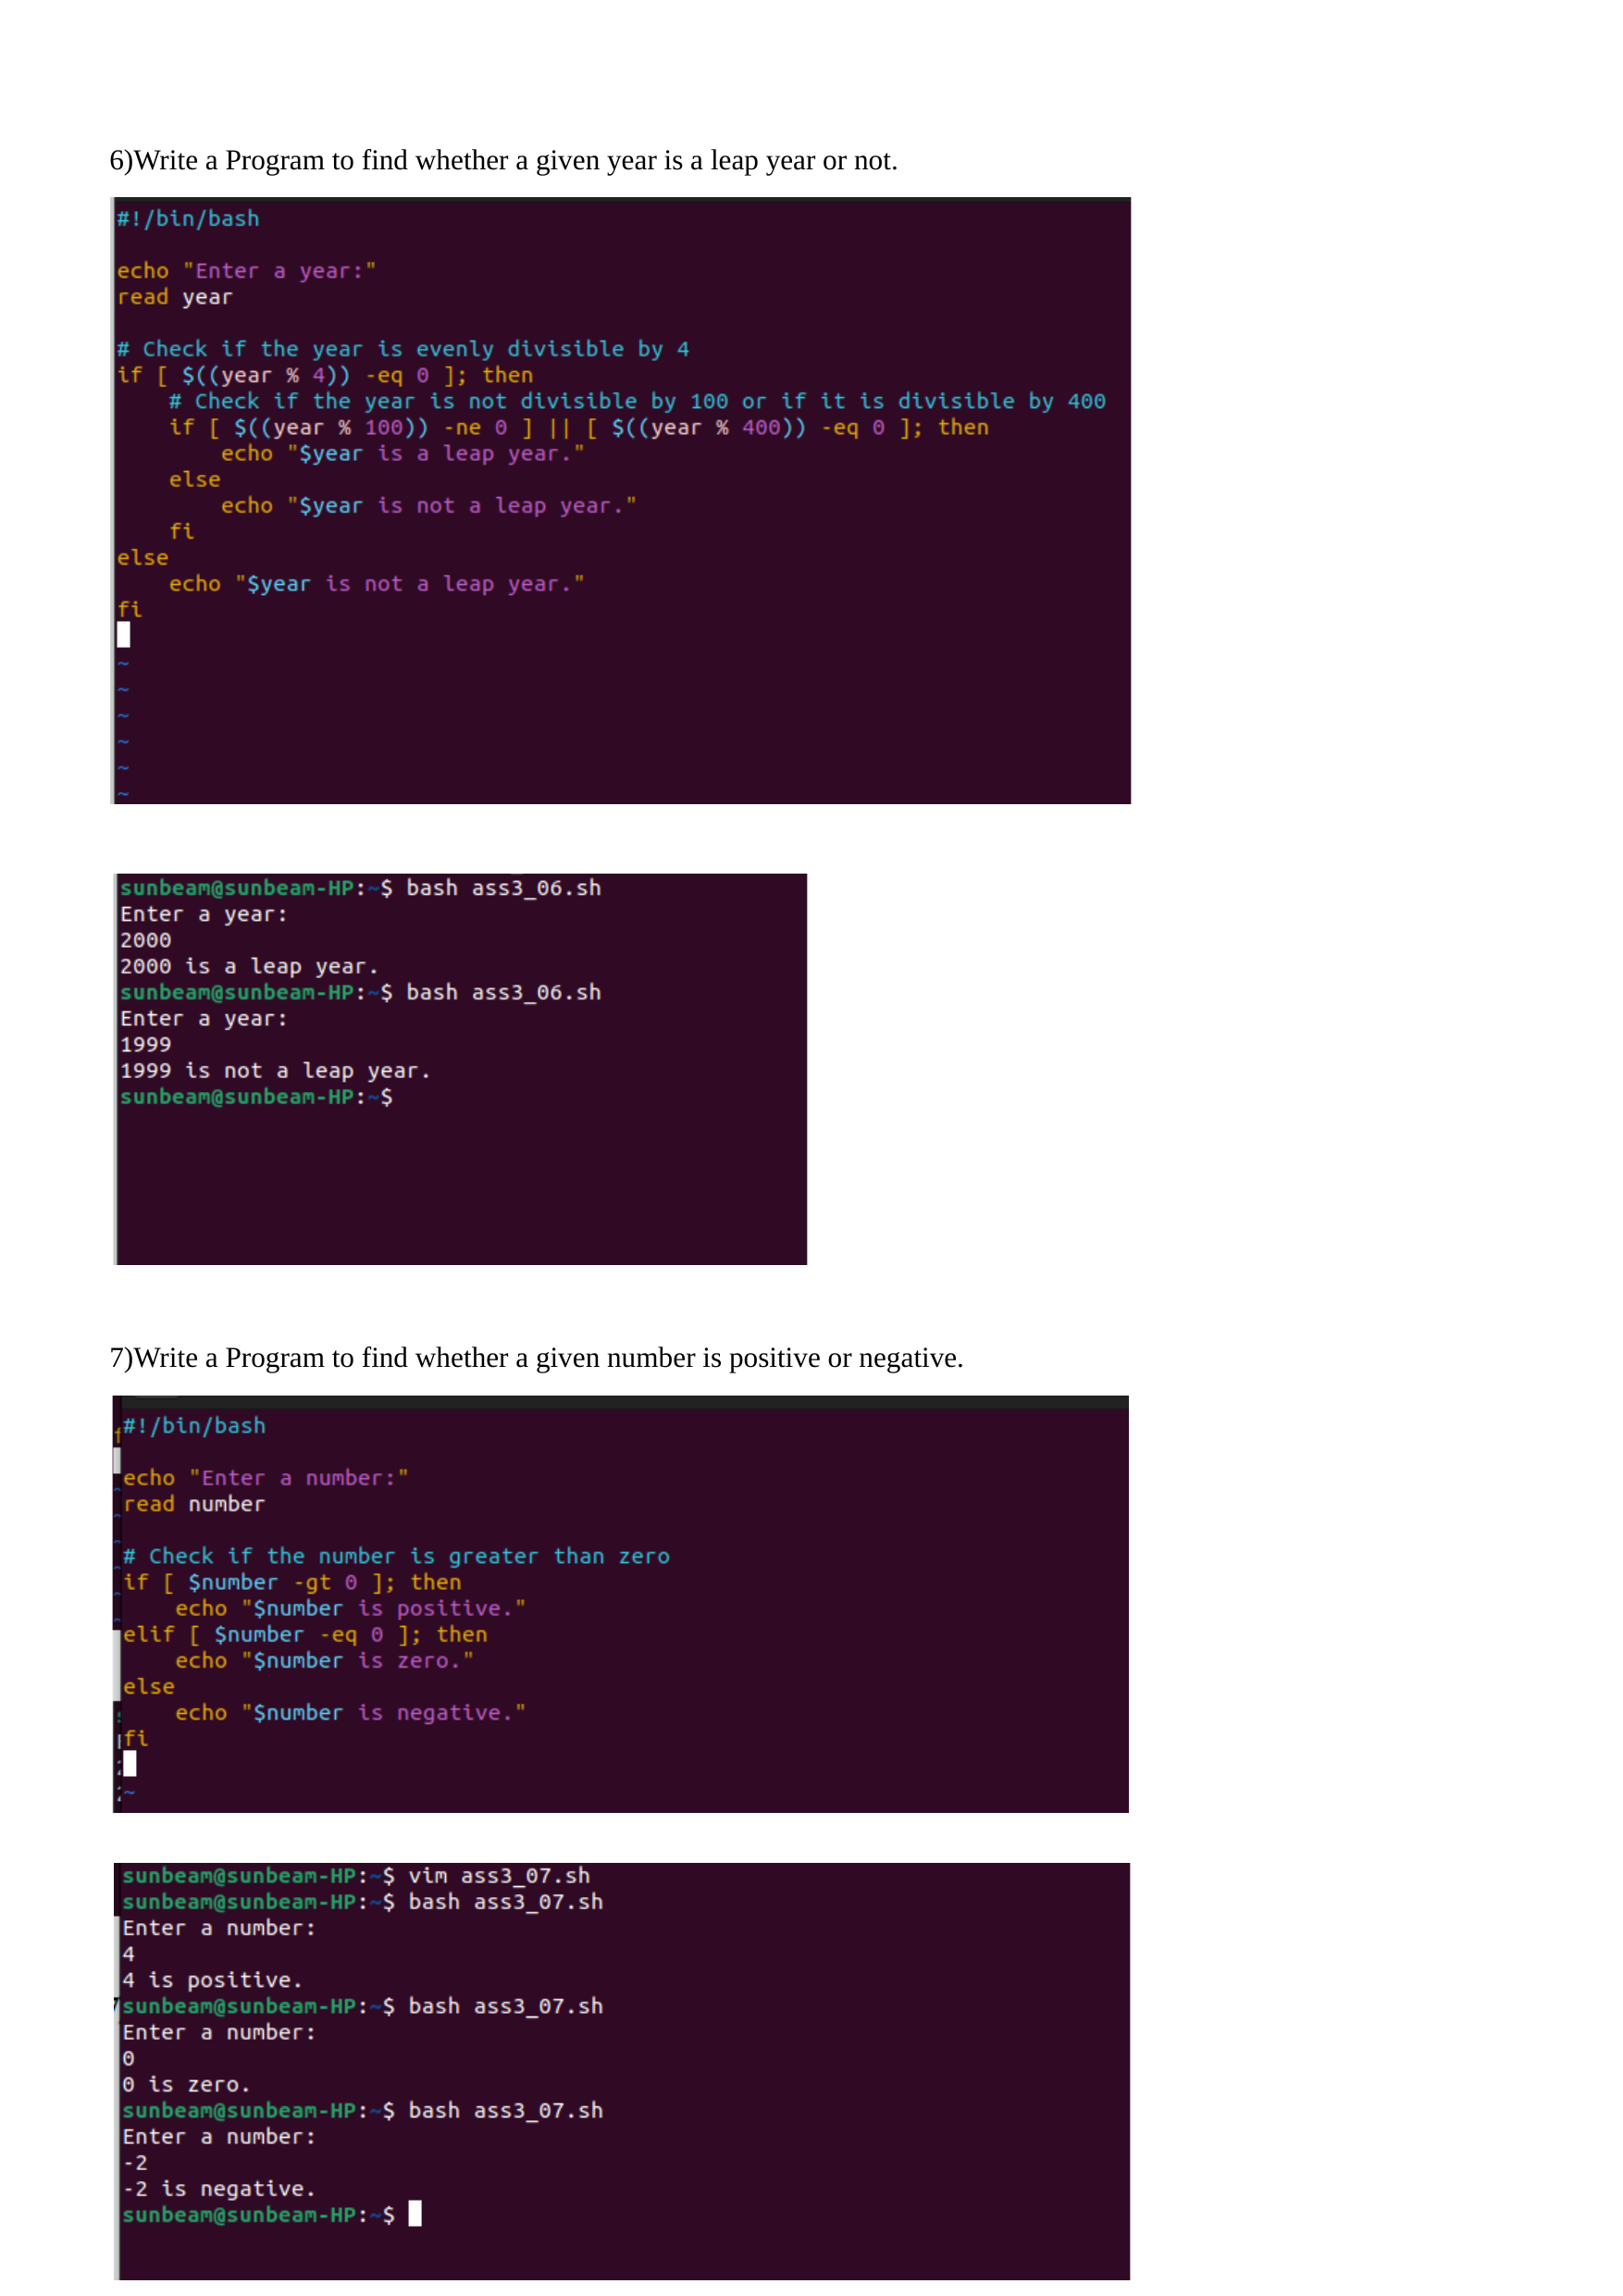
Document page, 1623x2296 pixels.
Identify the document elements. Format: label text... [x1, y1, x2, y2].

picture [113, 874, 808, 1265]
picture [114, 1863, 1131, 2280]
text 7)Write a Program to find whether a given number is positive or negative. [109, 1340, 1514, 1373]
picture [112, 1396, 1129, 1813]
picture [110, 197, 1132, 804]
text 6)Write a Program to find whether a given year is a leap year or not. [109, 143, 1514, 176]
